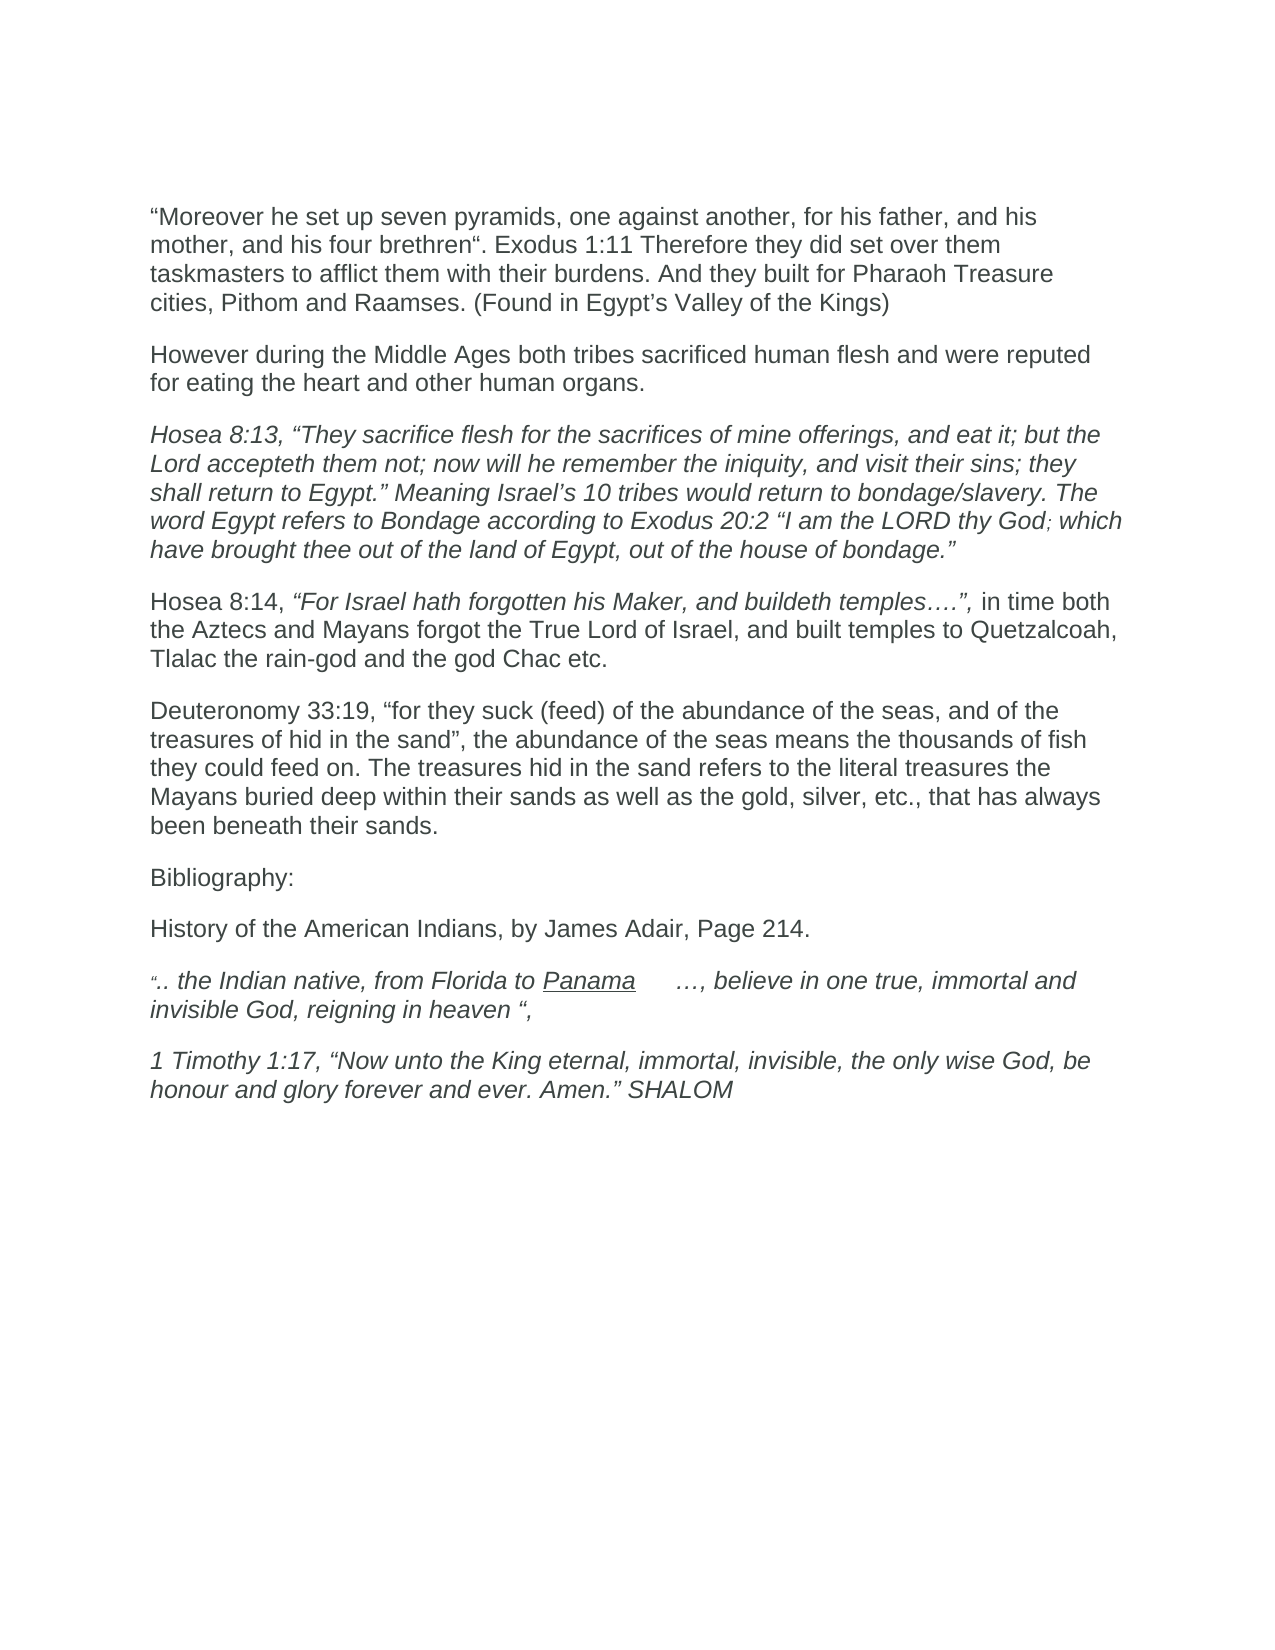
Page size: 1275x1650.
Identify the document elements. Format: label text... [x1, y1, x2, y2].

text “Moreover he set up seven pyramids, one against another, for his father, and his mother, and his four brethren“. Exodus 1:11 Therefore they did set over them taskmasters to afflict them with their burdens. And they built for Pharaoh Treasure cities, Pithom and Raamses. (Found in Egypt’s Valley of the Kings) [150, 202, 1125, 317]
text 1 Timothy 1:17, “Now unto the King eternal, immortal, invisible, the only wise God, be honour and glory forever and ever. Amen.” SHALOM [150, 1046, 1125, 1104]
text Deuteronomy 33:19, “for they suck (feed) of the abundance of the seas, and of the treasures of hid in the sand”, the abundance of the seas means the thousands of fish they could feed on. The treasures hid in the sand refers to the literal treasures the Mayans buried deep within their sands as well as the gold, silver, etc., that has always been beneath their sands. [150, 696, 1125, 839]
text “.. the Indian native, from Florida to Panama …, believe in one true, immortal and invisible God, reigning in heaven “, [150, 966, 1125, 1023]
text Bibliography: [150, 862, 1125, 891]
text Hosea 8:13, “They sacrifice flesh for the sacrifices of mine offerings, and eat it; but the Lord accepteth them not; now will he remember the iniquity, and visit their sins; they shall return to Egypt.” Meaning Israel’s 10 tribes would return to bondage/slavery. The word Egypt refers to Bondage according to Exodus 20:2 “I am the LORD thy God; which have brought thee out of the land of Egypt, out of the house of bondage.” [150, 420, 1125, 564]
text Hosea 8:14, “For Israel hath forgotten his Maker, and buildeth temples….”, in time both the Aztecs and Mayans forgot the True Lord of Israel, and built temples to Quetzalcoah, Tlalac the rain-god and the god Chac etc. [150, 587, 1125, 673]
text History of the American Indians, by James Adair, Page 214. [150, 914, 1125, 943]
text However during the Middle Ages both tribes sacrificed human flesh and were reputed for eating the heart and other human organs. [150, 339, 1125, 397]
